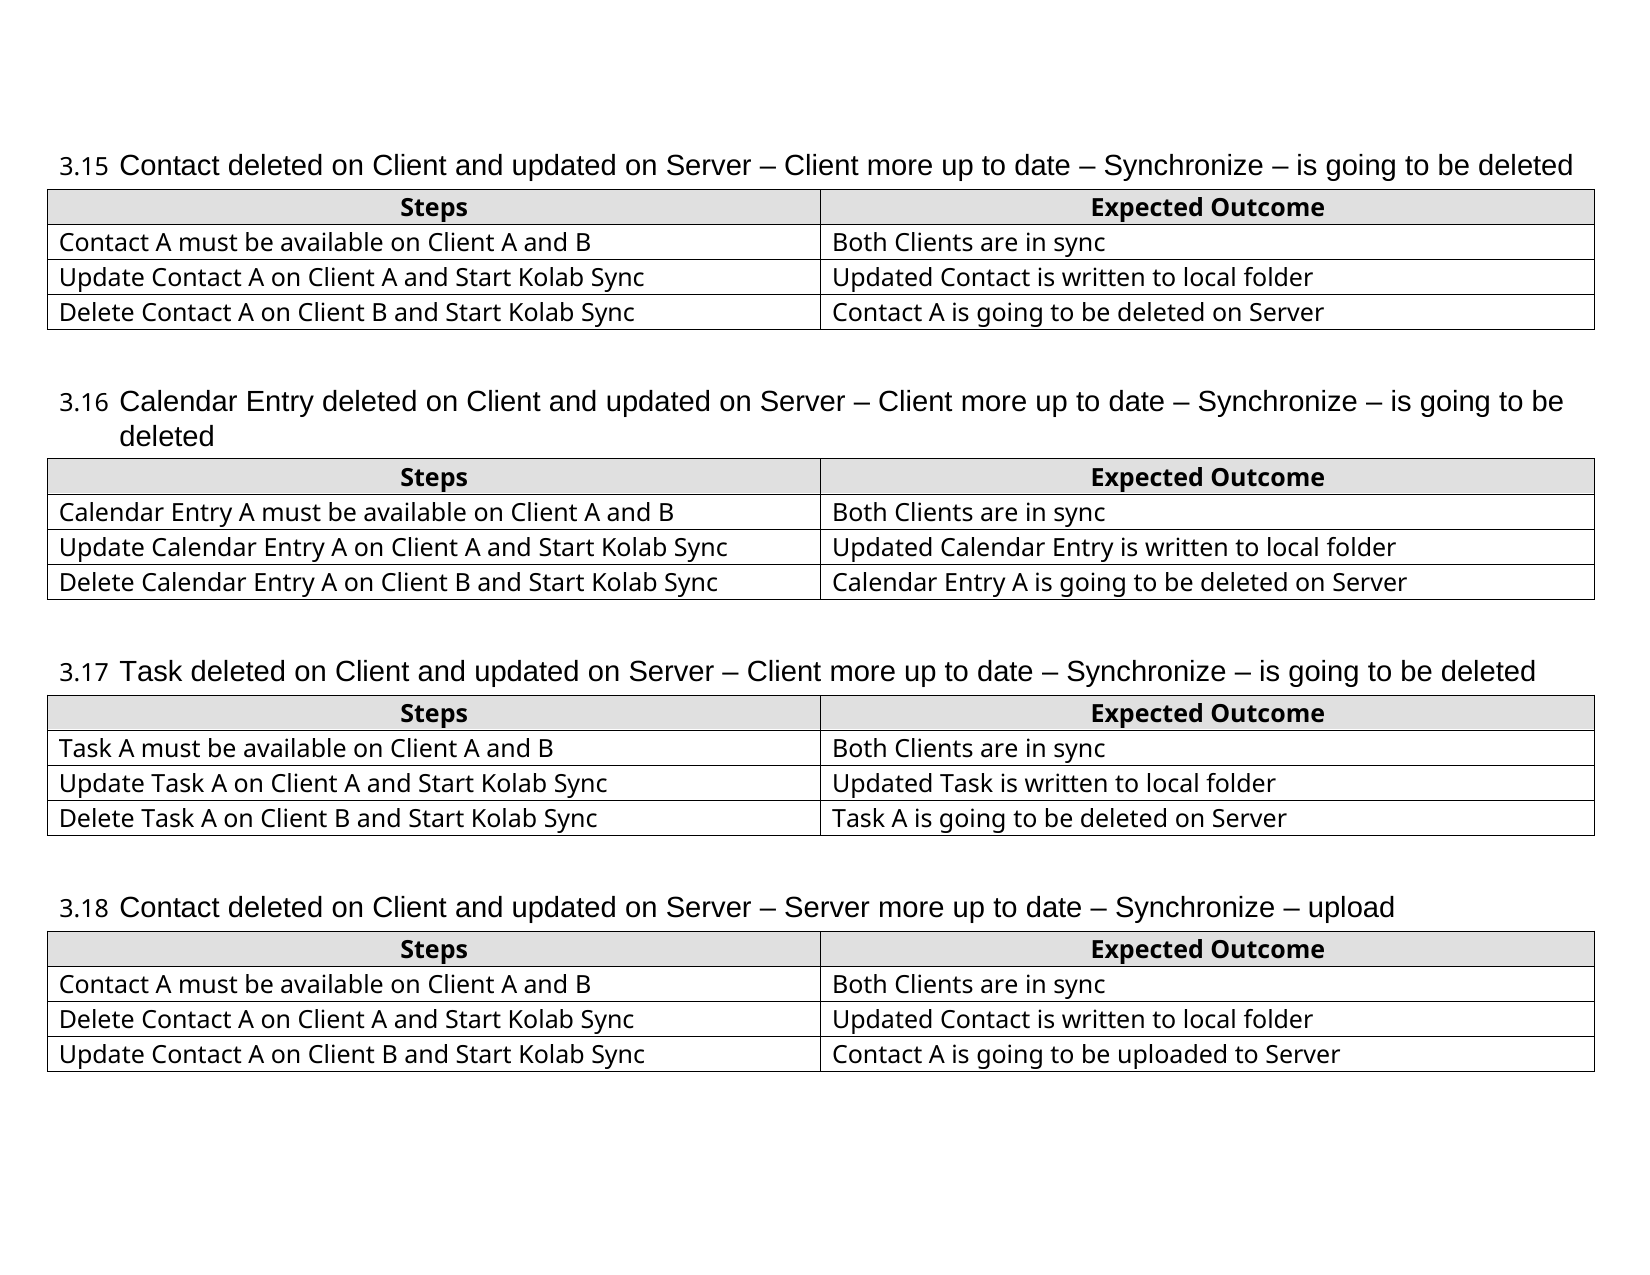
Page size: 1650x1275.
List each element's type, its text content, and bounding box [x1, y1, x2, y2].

table_cell Contact A must be available on Client A and B [48, 225, 820, 259]
table_cell Delete Task A on Client B and Start Kolab Sync [48, 801, 820, 835]
table_cell Both Clients are in sync [821, 225, 1594, 259]
table_cell Update Calendar Entry A on Client A and Start Kolab Sync [48, 530, 820, 564]
table_cell Update Contact A on Client A and Start Kolab Sync [48, 260, 820, 294]
subtitle Contact deleted on Client and updated on Server – Server more up to date – Synchronize – upload [59, 890, 1591, 924]
table_cell Contact A is going to be uploaded to Server [821, 1037, 1594, 1071]
table_cell Contact A must be available on Client A and B [48, 967, 820, 1001]
table_cell Both Clients are in sync [821, 967, 1594, 1001]
table_header Steps [48, 696, 820, 729]
table_header Steps [48, 459, 820, 493]
table_cell Delete Contact A on Client A and Start Kolab Sync [48, 1002, 820, 1036]
table_cell Updated Calendar Entry is written to local folder [821, 530, 1594, 564]
table_cell Task A is going to be deleted on Server [821, 801, 1594, 835]
table_cell Updated Contact is written to local folder [821, 260, 1594, 294]
table_cell Task A must be available on Client A and B [48, 731, 820, 765]
table_cell Both Clients are in sync [821, 731, 1594, 765]
table_cell Update Task A on Client A and Start Kolab Sync [48, 766, 820, 800]
table_header Expected Outcome [821, 459, 1594, 493]
table_header Expected Outcome [821, 696, 1594, 729]
subtitle Contact deleted on Client and updated on Server – Client more up to date – Synchronize – is going to be deleted [59, 148, 1591, 182]
table_cell Delete Contact A on Client B and Start Kolab Sync [48, 295, 820, 329]
table_cell Update Contact A on Client B and Start Kolab Sync [48, 1037, 820, 1071]
table_cell Updated Task is written to local folder [821, 766, 1594, 800]
table_cell Contact A is going to be deleted on Server [821, 295, 1594, 329]
table_cell Calendar Entry A must be available on Client A and B [48, 495, 820, 528]
table_header Steps [48, 190, 820, 224]
table_header Steps [48, 932, 820, 966]
subtitle Calendar Entry deleted on Client and updated on Server – Client more up to date – Synchronize – is going to be deleted [59, 384, 1591, 452]
subtitle Task deleted on Client and updated on Server – Client more up to date – Synchronize – is going to be deleted [59, 653, 1591, 688]
table_header Expected Outcome [821, 932, 1594, 966]
table_cell Delete Calendar Entry A on Client B and Start Kolab Sync [48, 565, 820, 599]
table_cell Both Clients are in sync [821, 495, 1594, 528]
table_header Expected Outcome [821, 190, 1594, 224]
table_cell Calendar Entry A is going to be deleted on Server [821, 565, 1594, 599]
table_cell Updated Contact is written to local folder [821, 1002, 1594, 1036]
